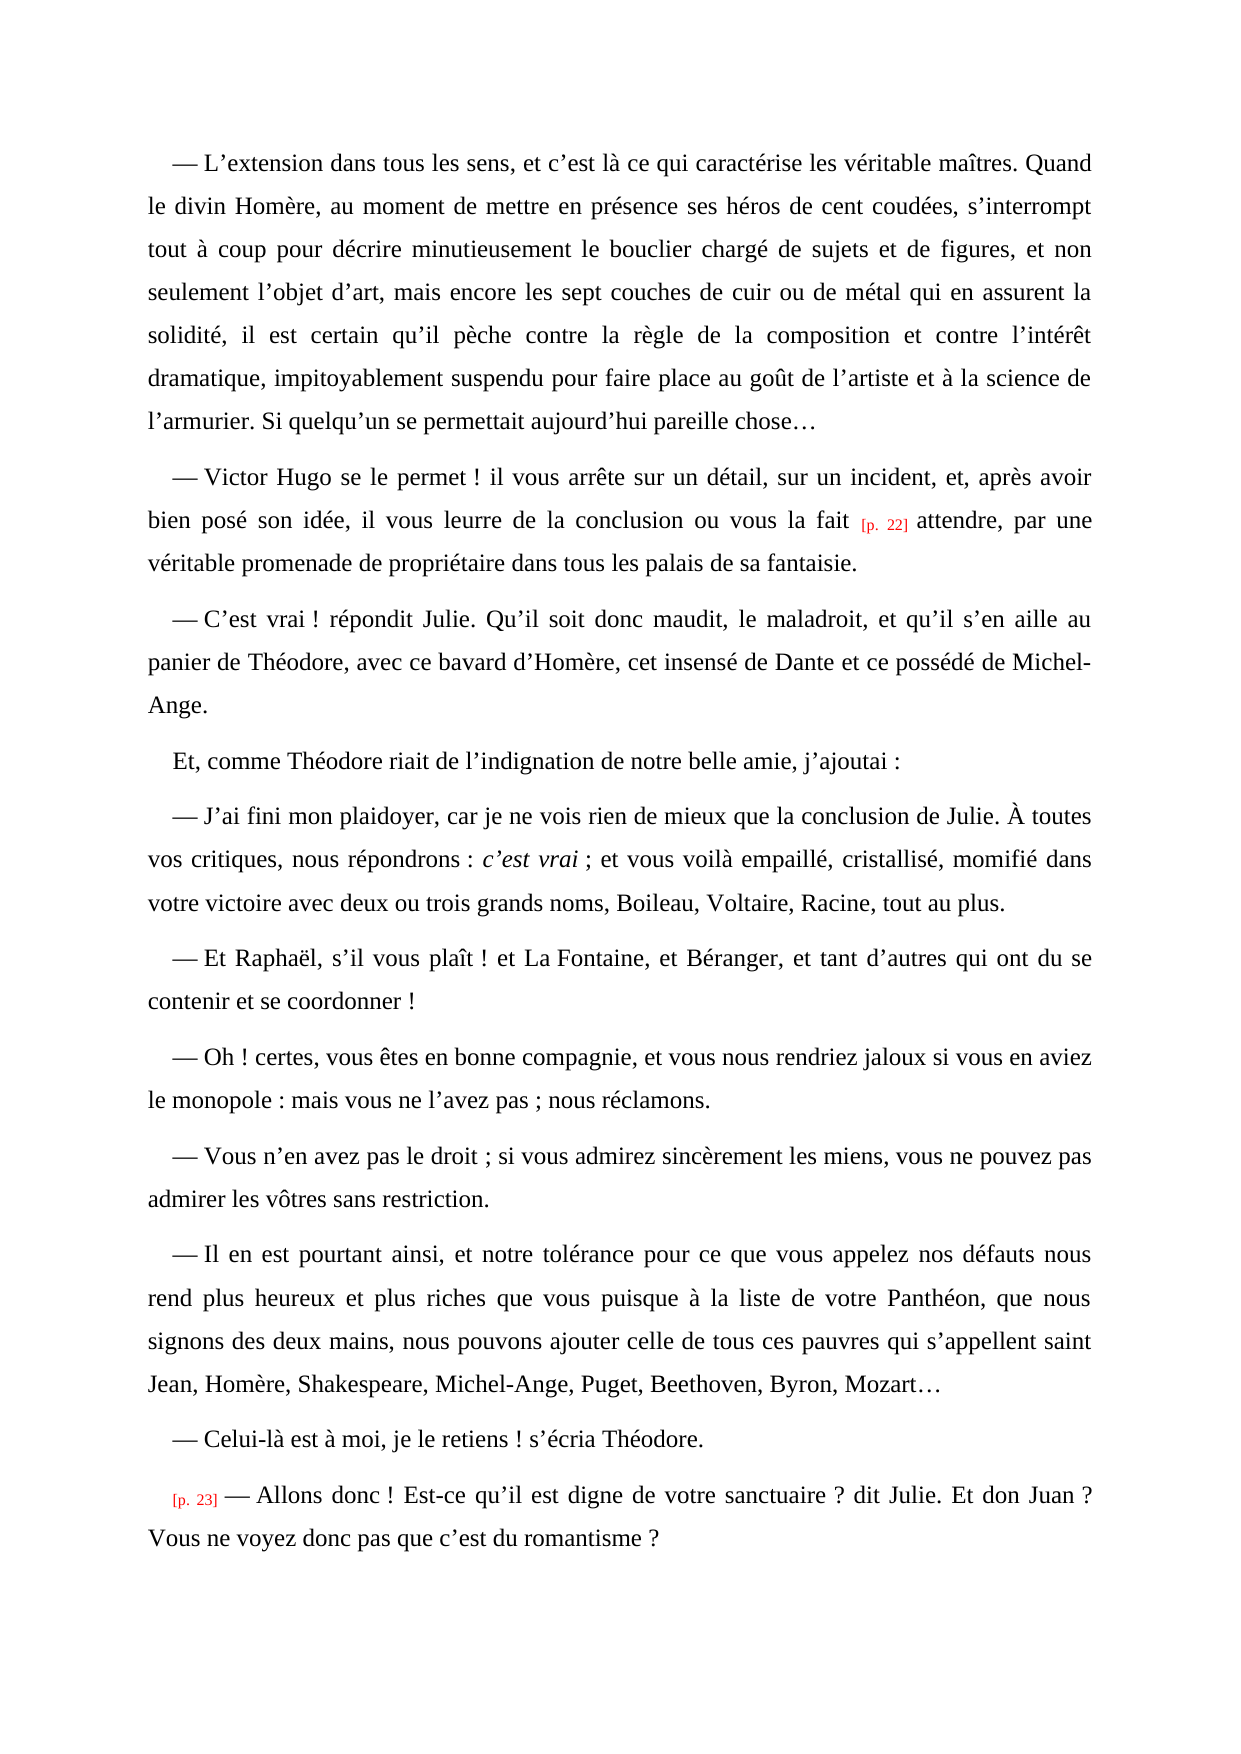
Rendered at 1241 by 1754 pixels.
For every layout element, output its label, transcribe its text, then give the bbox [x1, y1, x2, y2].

text — Et Raphaël, s’il vous plaît ! et La Fontaine, et Béranger, et tant d’autres qui ont du se contenir et se coordonner ! [148, 943, 1093, 1015]
text — Victor Hugo se le permet ! il vous arrête sur un détail, sur un incident, et, après avoir bien posé son idée, il vous leurre de la conclusion ou vous la fait [p. 22] attendre, par une véritable promenade de propriétaire dans tous les palais de sa fantaisie. [148, 462, 1093, 577]
text — C’est vrai ! répondit Julie. Qu’il soit donc maudit, le maladroit, et qu’il s’en aille au panier de Théodore, avec ce bavard d’Homère, cet insensé de Dante et ce possédé de Michel-Ange. [148, 604, 1093, 719]
text — Il en est pourtant ainsi, et notre tolérance pour ce que vous appelez nos défauts nous rend plus heureux et plus riches que vous puisque à la liste de votre Panthéon, que nous signons des deux mains, nous pouvons ajouter celle de tous ces pauvres qui s’appellent saint Jean, Homère, Shakespeare, Michel-Ange, Puget, Beethoven, Byron, Mozart… [148, 1239, 1093, 1398]
text — J’ai fini mon plaidoyer, car je ne vois rien de mieux que la conclusion de Julie. À toutes vos critiques, nous répondrons : c’est vrai ; et vous voilà empaillé, cristallisé, momifié dans votre victoire avec deux ou trois grands noms, Boileau, Voltaire, Racine, tout au plus. [148, 801, 1093, 916]
text — L’extension dans tous les sens, et c’est là ce qui caractérise les véritable maîtres. Quand le divin Homère, au moment de mettre en présence ses héros de cent coudées, s’interrompt tout à coup pour décrire minutieusement le bouclier chargé de sujets et de figures, et non seulement l’objet d’art, mais encore les sept couches de cuir ou de métal qui en assurent la solidité, il est certain qu’il pèche contre la règle de la composition et contre l’intérêt dramatique, impitoyablement suspendu pour faire place au goût de l’artiste et à la science de l’armurier. Si quelqu’un se permettait aujourd’hui pareille chose… [148, 148, 1093, 435]
text Et, comme Théodore riait de l’indignation de notre belle amie, j’ajoutai : [148, 746, 1093, 774]
text [p. 23] — Allons donc ! Est-ce qu’il est digne de votre sanctuaire ? dit Julie. Et don Juan ? Vous ne voyez donc pas que c’est du romantisme ? [148, 1480, 1093, 1552]
text — Vous n’en avez pas le droit ; si vous admirez sincèrement les miens, vous ne pouvez pas admirer les vôtres sans restriction. [148, 1141, 1093, 1213]
text — Oh ! certes, vous êtes en bonne compagnie, et vous nous rendriez jaloux si vous en aviez le monopole : mais vous ne l’avez pas ; nous réclamons. [148, 1042, 1093, 1114]
text — Celui-là est à moi, je le retiens ! s’écria Théodore. [148, 1424, 1093, 1453]
